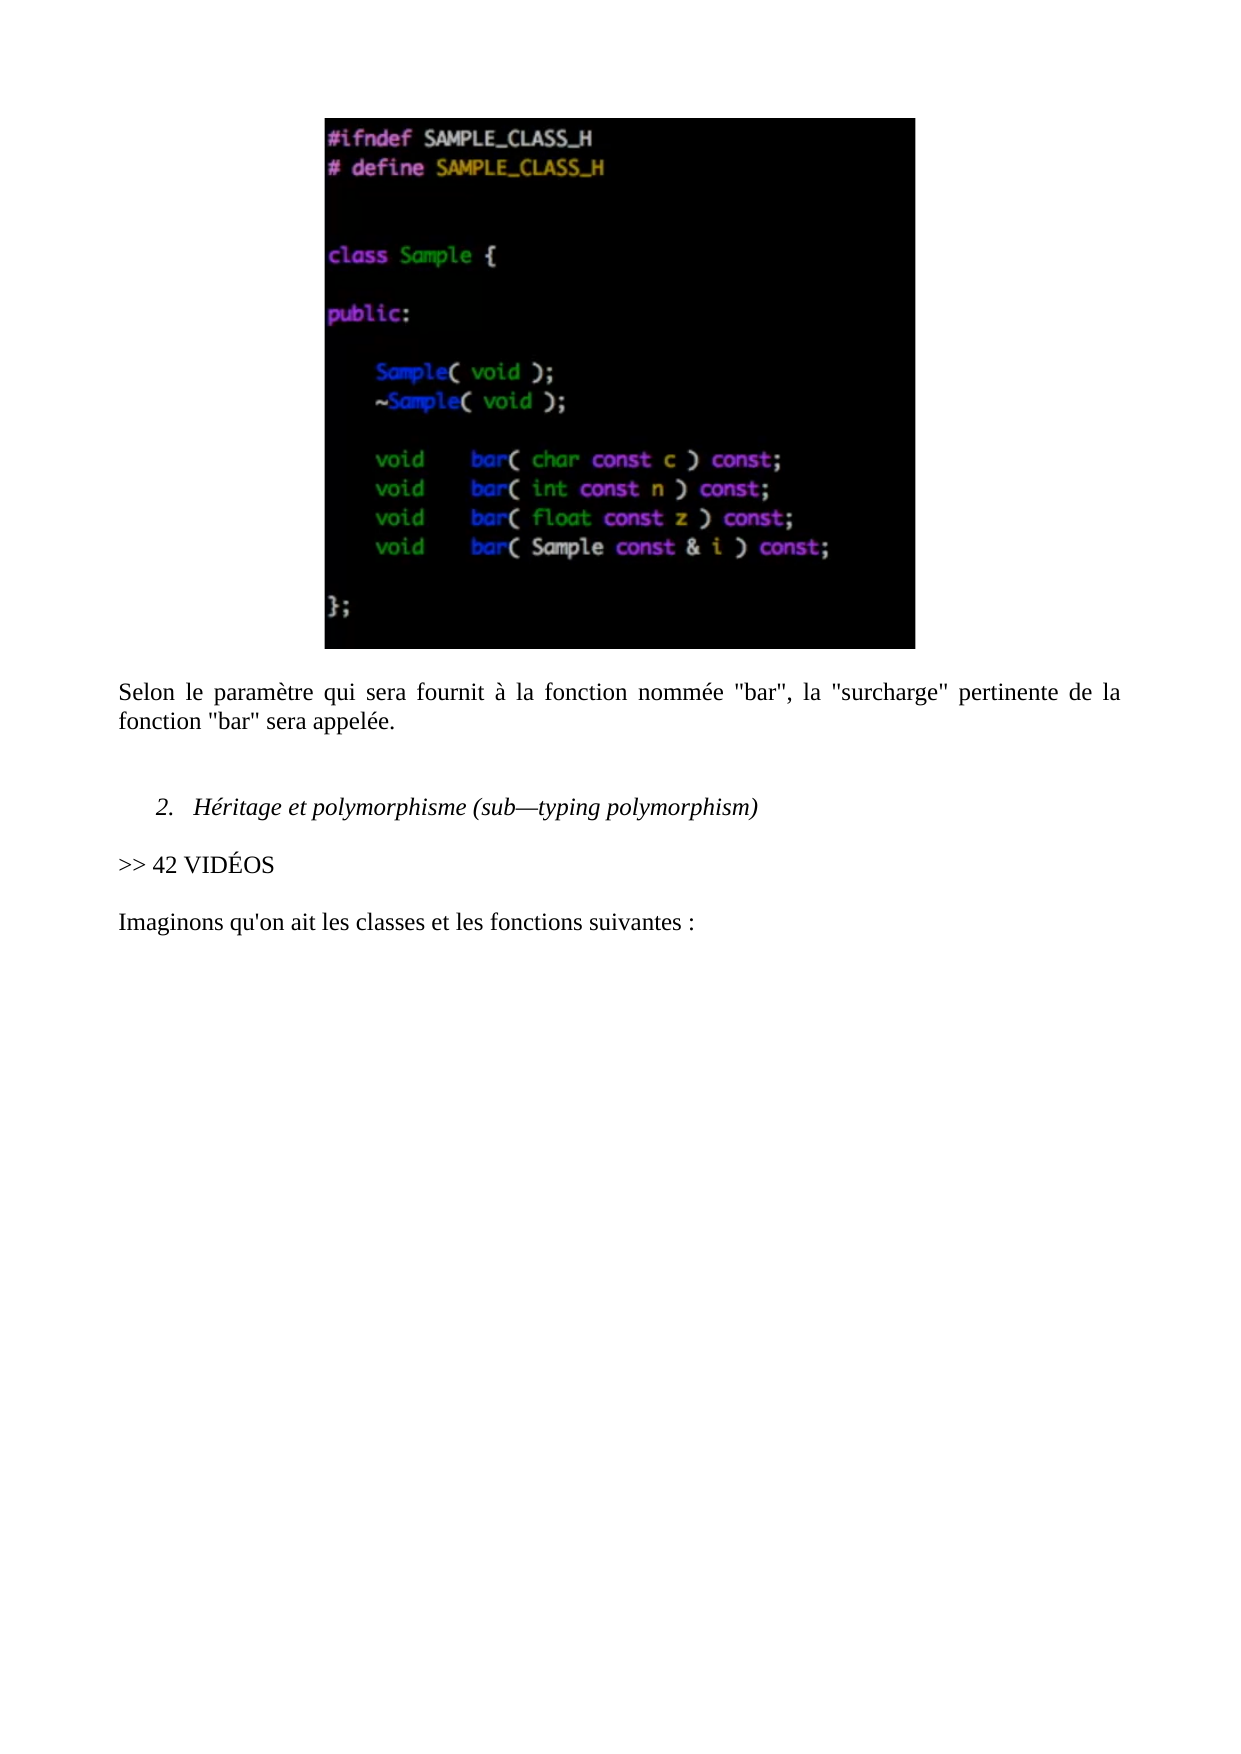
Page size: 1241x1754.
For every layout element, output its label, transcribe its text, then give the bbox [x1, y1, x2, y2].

list Héritage et polymorphisme (sub—typing polymorphism) [156, 792, 1122, 821]
text >> 42 VIDÉOS [118, 850, 1122, 879]
text Selon le paramètre qui sera fournit à la fonction nommée "bar", la "surcharge" pertinente de la fonction "bar" sera appelée. [118, 677, 1122, 735]
text Imaginons qu'on ait les classes et les fonctions suivantes : [118, 907, 1122, 936]
